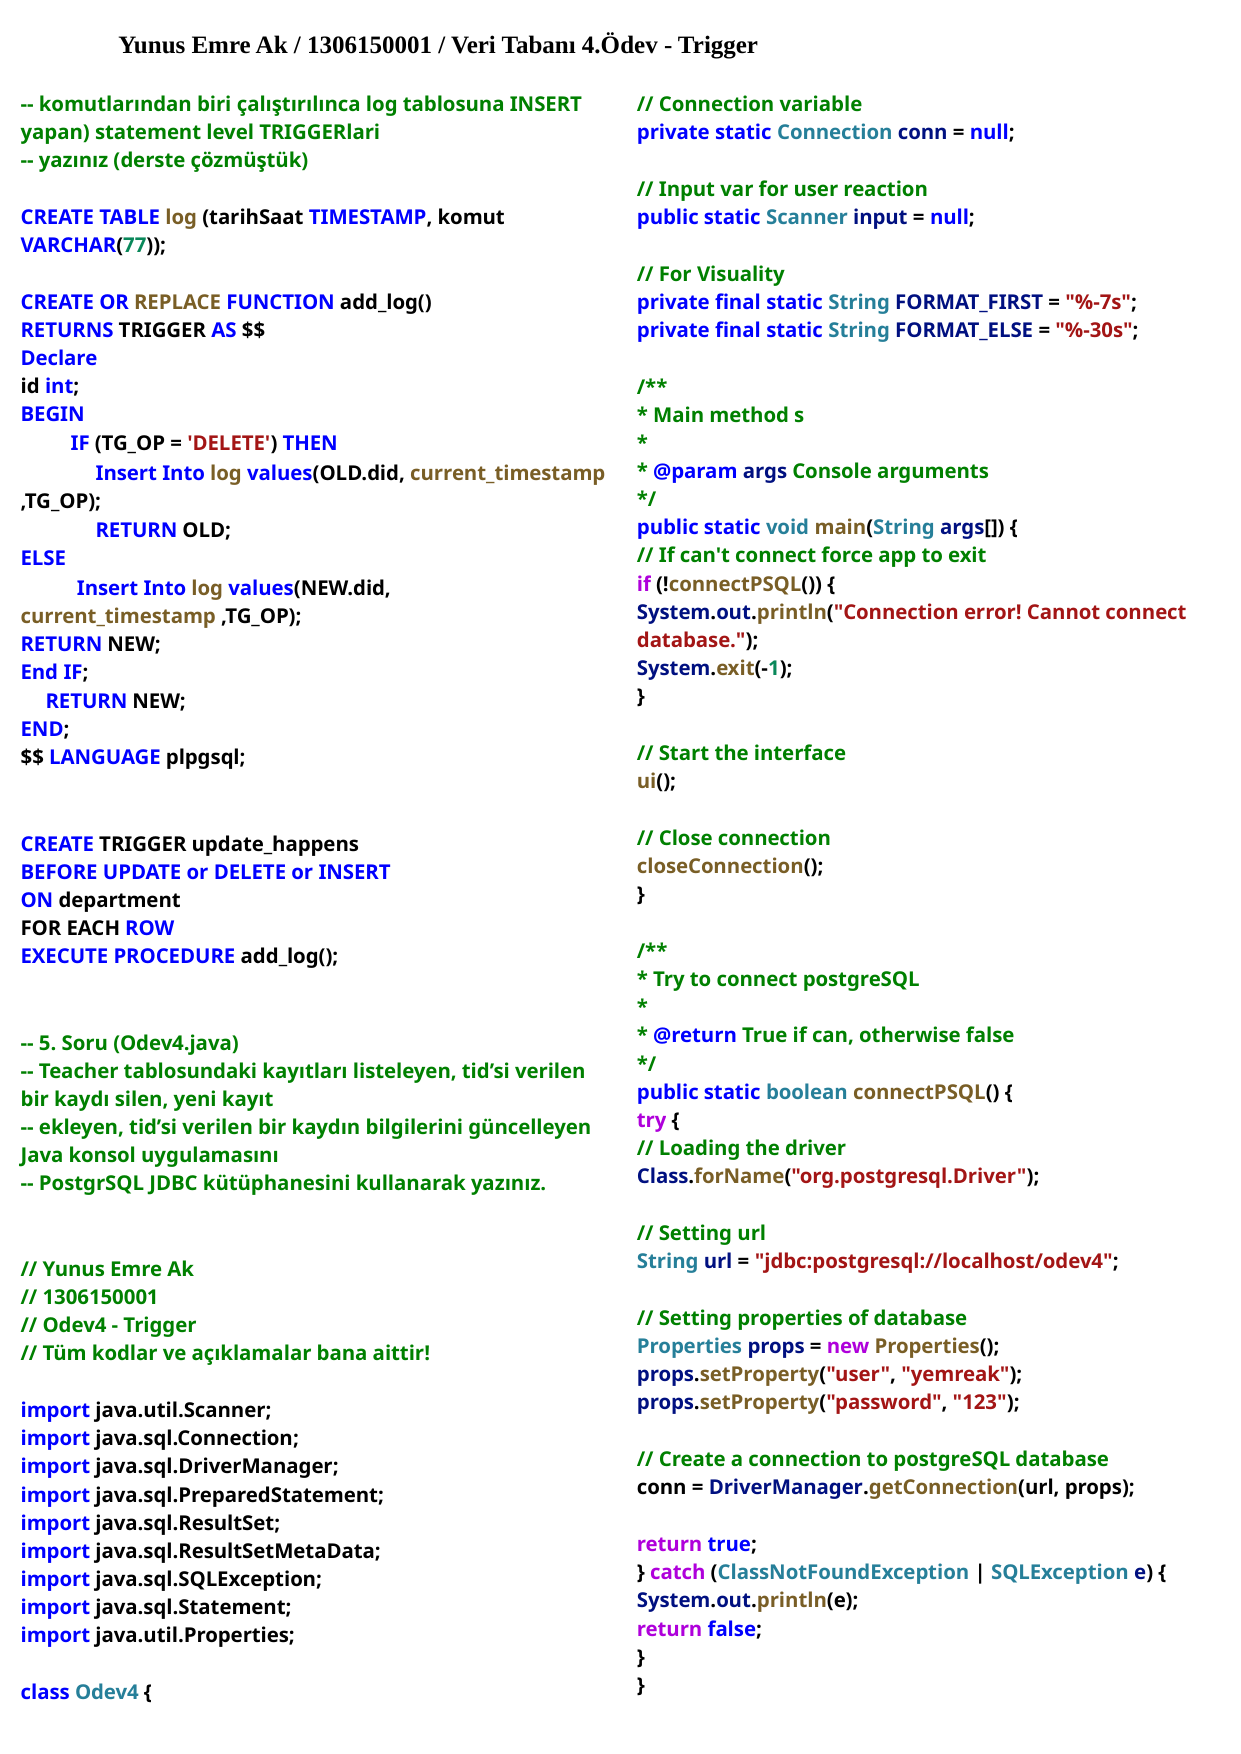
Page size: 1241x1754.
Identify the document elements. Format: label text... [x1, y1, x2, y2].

text System.out.println(e); [637, 1586, 1217, 1614]
text -- yazınız (derste çözmüştük) [20, 145, 607, 173]
text * Try to connect postgreSQL [637, 964, 1217, 992]
text import java.util.Scanner; [20, 1395, 607, 1423]
text // Setting properties of database [637, 1303, 1217, 1331]
text // For Visuality [637, 259, 1217, 287]
text End IF; [20, 657, 607, 685]
text // Close connection [637, 823, 1217, 851]
text RETURN NEW; [20, 685, 607, 714]
text } [637, 1670, 1217, 1698]
text import java.sql.Connection; [20, 1423, 607, 1452]
text * [637, 992, 1217, 1021]
text closeConnection(); [637, 851, 1217, 879]
text System.out.println("Connection error! Cannot connect database."); [637, 597, 1217, 653]
text // Input var for user reaction [637, 174, 1217, 202]
text return false; [637, 1614, 1217, 1642]
text ELSE [20, 543, 607, 572]
text import java.sql.SQLException; [20, 1564, 607, 1592]
text Insert Into log values(NEW.did, current_timestamp ,TG_OP); [20, 572, 607, 629]
text Insert Into log values(OLD.did, current_timestamp ,TG_OP); [20, 457, 607, 514]
text } [637, 879, 1217, 907]
text try { [637, 1105, 1217, 1133]
text $$ LANGUAGE plpgsql; [20, 743, 607, 771]
text // If can't connect force app to exit [637, 541, 1217, 569]
text // Start the interface [637, 738, 1217, 766]
text if (!connectPSQL()) { [637, 569, 1217, 597]
text props.setProperty("user", "yemreak"); [637, 1359, 1217, 1387]
text RETURN NEW; [20, 629, 607, 657]
text END; [20, 714, 607, 743]
text System.exit(-1); [637, 653, 1217, 681]
text Class.forName("org.postgresql.Driver"); [637, 1161, 1217, 1189]
text /** [637, 936, 1217, 964]
text // Tüm kodlar ve açıklamalar bana aittir! [20, 1338, 607, 1367]
text // Connection variable [637, 89, 1217, 117]
text * @param args Console arguments [637, 456, 1217, 484]
text -- 5. Soru (Odev4.java) [20, 1028, 607, 1056]
text FOR EACH ROW [20, 913, 607, 941]
text * [637, 428, 1217, 456]
text public static void main(String args[]) { [637, 512, 1217, 541]
text // Loading the driver [637, 1133, 1217, 1161]
text import java.sql.Statement; [20, 1592, 607, 1620]
text props.setProperty("password", "123"); [637, 1387, 1217, 1416]
text CREATE TRIGGER update_happens [20, 829, 607, 857]
text -- ekleyen, tid’si verilen bir kaydın bilgilerini güncelleyen Java konsol uygulamasını [20, 1112, 607, 1168]
text -- Teacher tablosundaki kayıtları listeleyen, tid’si verilen bir kaydı silen, yeni kayıt [20, 1056, 607, 1112]
text public static Scanner input = null; [637, 202, 1217, 230]
text public static boolean connectPSQL() { [637, 1077, 1217, 1105]
text // Create a connection to postgreSQL database [637, 1444, 1217, 1472]
text import java.sql.ResultSet; [20, 1508, 607, 1536]
text import java.sql.DriverManager; [20, 1452, 607, 1480]
text Properties props = new Properties(); [637, 1331, 1217, 1359]
text } [637, 1642, 1217, 1670]
text private final static String FORMAT_FIRST = "%-7s"; [637, 287, 1217, 315]
text */ [637, 484, 1217, 512]
text String url = "jdbc:postgresql://localhost/odev4"; [637, 1246, 1217, 1274]
text RETURN OLD; [20, 514, 607, 543]
text // Yunus Emre Ak [20, 1254, 607, 1282]
text EXECUTE PROCEDURE add_log(); [20, 941, 607, 969]
text */ [637, 1049, 1217, 1077]
text id int; [20, 371, 607, 399]
text * @return True if can, otherwise false [637, 1021, 1217, 1049]
text RETURNS TRIGGER AS $$ [20, 315, 607, 343]
text import java.sql.ResultSetMetaData; [20, 1536, 607, 1564]
text // Odev4 - Trigger [20, 1310, 607, 1338]
text import java.sql.PreparedStatement; [20, 1480, 607, 1508]
text import java.util.Properties; [20, 1620, 607, 1648]
text conn = DriverManager.getConnection(url, props); [637, 1472, 1217, 1501]
text CREATE OR REPLACE FUNCTION add_log() [20, 287, 607, 315]
text ON department [20, 885, 607, 913]
text } [637, 681, 1217, 709]
text Declare [20, 343, 607, 371]
text CREATE TABLE log (tarihSaat TIMESTAMP, komut VARCHAR(77)); [20, 202, 607, 258]
text // Setting url [637, 1218, 1217, 1246]
text // 1306150001 [20, 1282, 607, 1310]
text private final static String FORMAT_ELSE = "%-30s"; [637, 315, 1217, 343]
text private static Connection conn = null; [637, 117, 1217, 145]
text BEFORE UPDATE or DELETE or INSERT [20, 857, 607, 885]
text * Main method s [637, 400, 1217, 428]
text /** [637, 372, 1217, 400]
text IF (TG_OP = 'DELETE') THEN [20, 427, 607, 457]
text BEGIN [20, 399, 607, 427]
text class Odev4 { [20, 1677, 607, 1705]
text -- PostgrSQL JDBC kütüphanesini kullanarak yazınız. [20, 1168, 607, 1197]
text ui(); [637, 766, 1217, 794]
text return true; [637, 1529, 1217, 1557]
text -- komutlarından biri çalıştırılınca log tablosuna INSERT yapan) statement level TRIGGERlari [20, 89, 607, 145]
text } catch (ClassNotFoundException | SQLException e) { [637, 1557, 1217, 1586]
